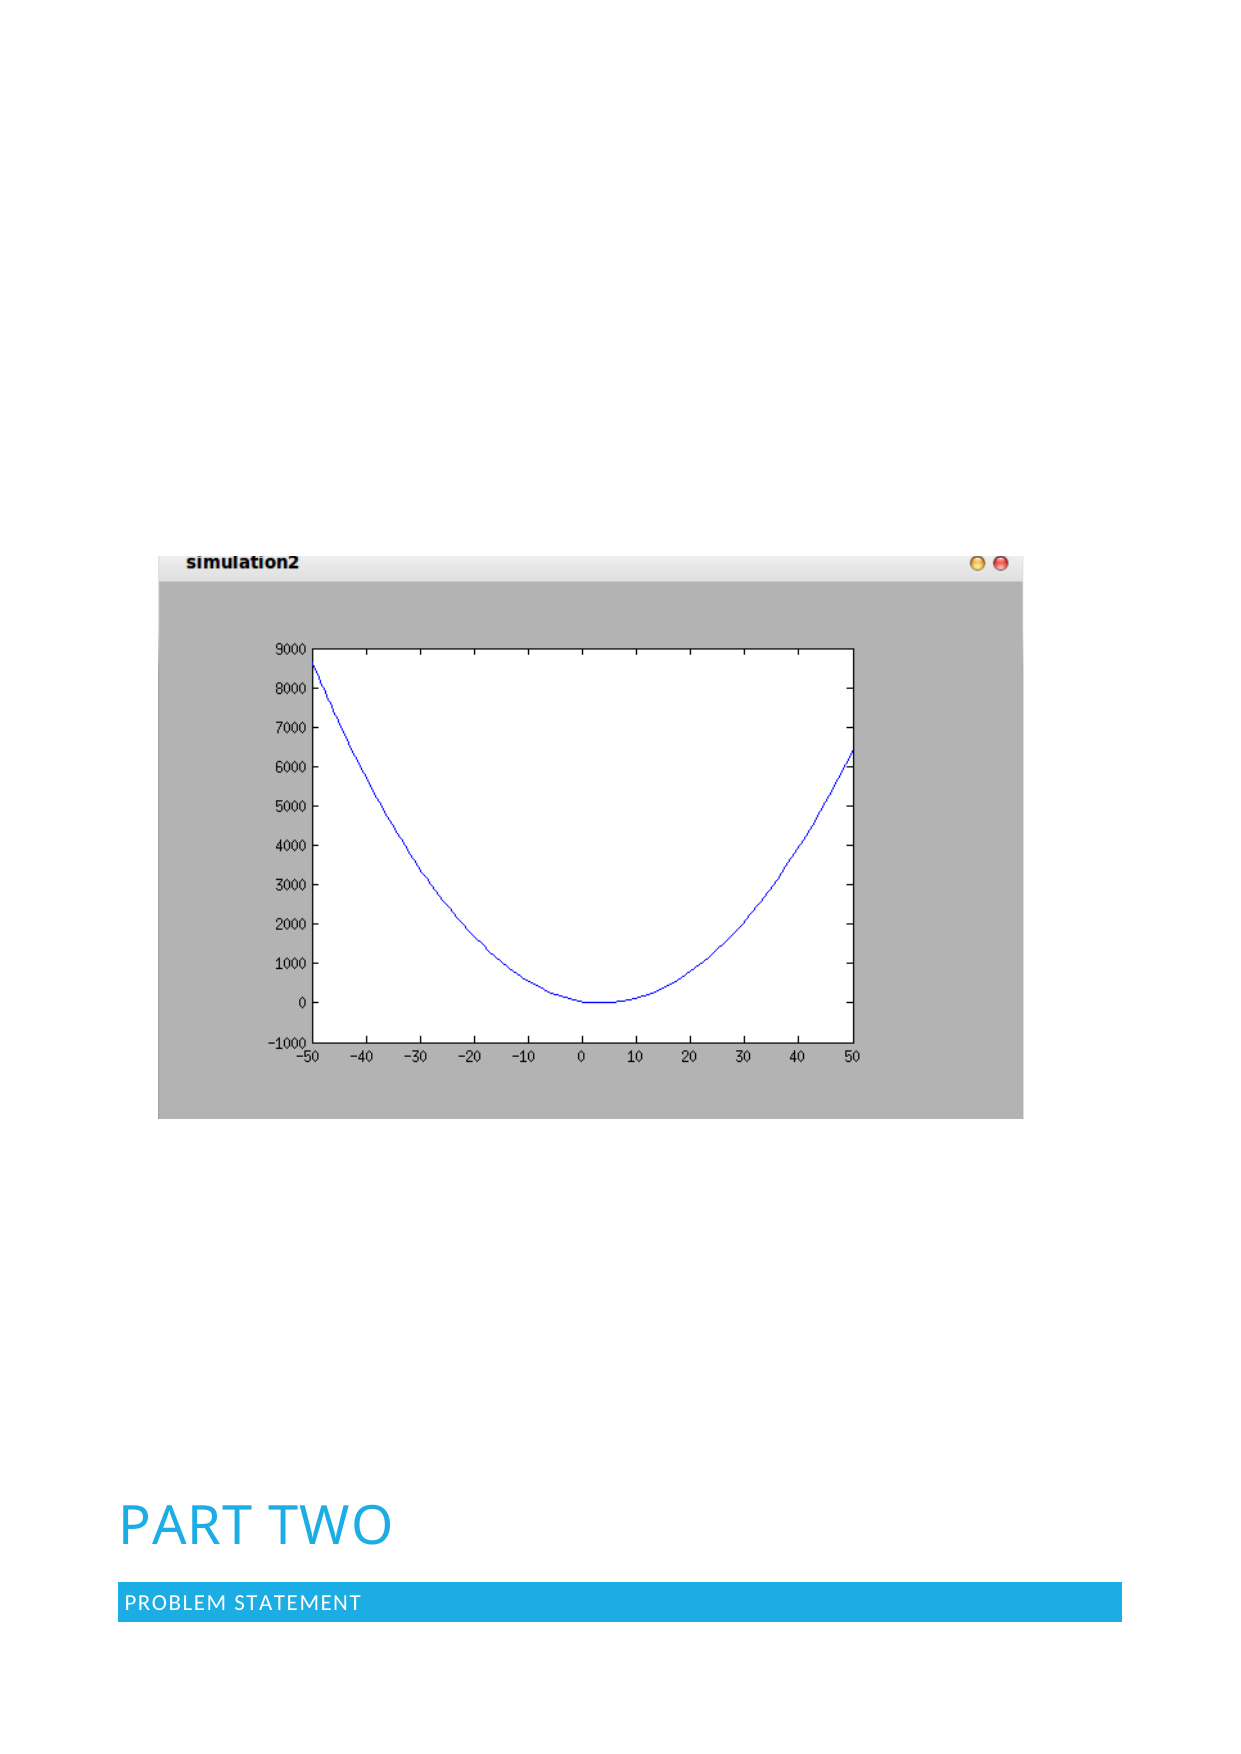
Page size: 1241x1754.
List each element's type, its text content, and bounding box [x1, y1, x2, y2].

title Part two [118, 1486, 1122, 1560]
picture [158, 556, 1024, 1119]
subtitle Problem Statement [124, 1588, 1116, 1616]
